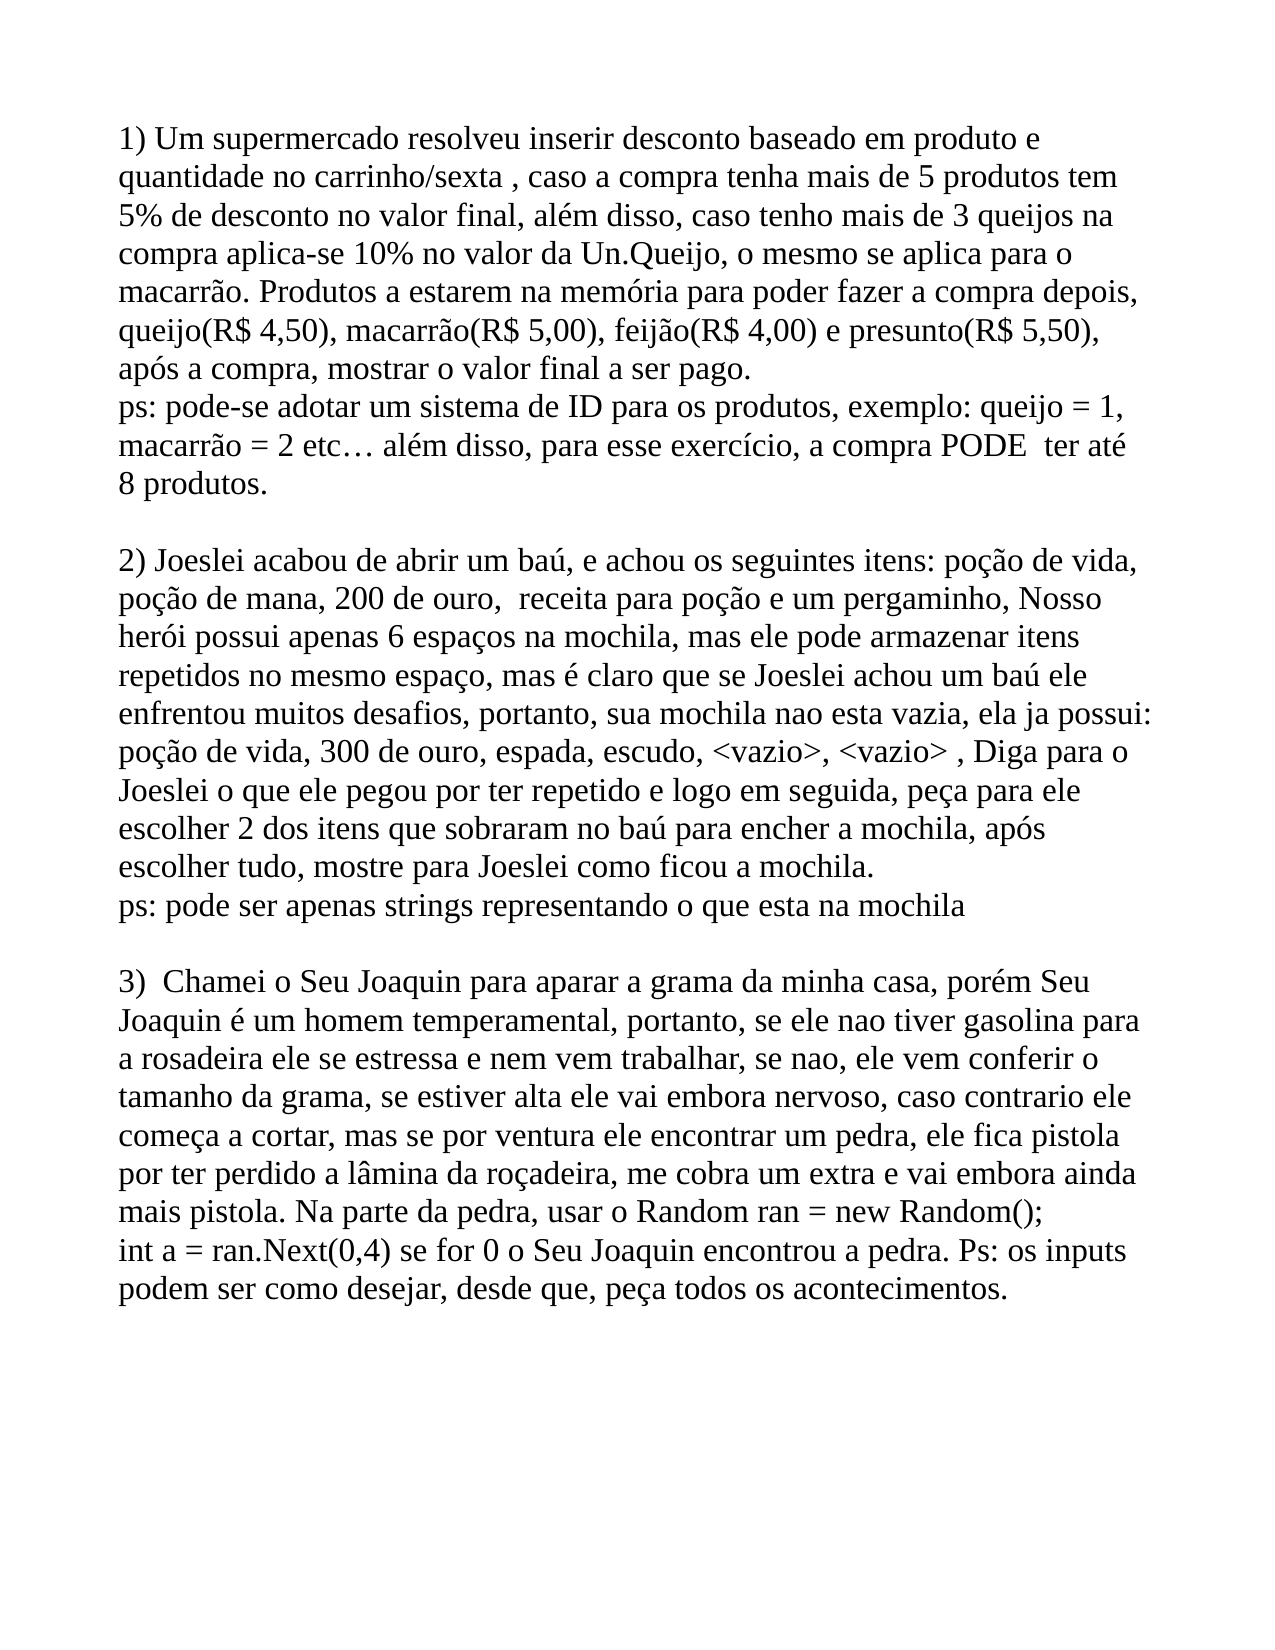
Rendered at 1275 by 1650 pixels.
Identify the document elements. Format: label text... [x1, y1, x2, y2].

text 2) Joeslei acabou de abrir um baú, e achou os seguintes itens: poção de vida, poção de mana, 200 de ouro, receita para poção e um pergaminho, Nosso herói possui apenas 6 espaços na mochila, mas ele pode armazenar itens repetidos no mesmo espaço, mas é claro que se Joeslei achou um baú ele enfrentou muitos desafios, portanto, sua mochila nao esta vazia, ela ja possui: [118, 540, 1157, 731]
text ps: pode ser apenas strings representando o que esta na mochila [118, 885, 1157, 923]
text ps: pode-se adotar um sistema de ID para os produtos, exemplo: queijo = 1, macarrão = 2 etc… além disso, para esse exercício, a compra PODE ter até 8 produtos. [118, 386, 1157, 501]
text queijo(R$ 4,50), macarrão(R$ 5,00), feijão(R$ 4,00) e presunto(R$ 5,50), após a compra, mostrar o valor final a ser pago. [118, 310, 1157, 386]
text poção de vida, 300 de ouro, espada, escudo, <vazio>, <vazio> , Diga para o Joeslei o que ele pegou por ter repetido e logo em seguida, peça para ele escolher 2 dos itens que sobraram no baú para encher a mochila, após escolher tudo, mostre para Joeslei como ficou a mochila. [118, 731, 1157, 885]
text 3) Chamei o Seu Joaquin para aparar a grama da minha casa, porém Seu Joaquin é um homem temperamental, portanto, se ele nao tiver gasolina para a rosadeira ele se estressa e nem vem trabalhar, se nao, ele vem conferir o tamanho da grama, se estiver alta ele vai embora nervoso, caso contrario ele começa a cortar, mas se por ventura ele encontrar um pedra, ele fica pistola por ter perdido a lâmina da roçadeira, me cobra um extra e vai embora ainda mais pistola. Na parte da pedra, usar o Random ran = new Random(); [118, 961, 1157, 1230]
text 1) Um supermercado resolveu inserir desconto baseado em produto e quantidade no carrinho/sexta , caso a compra tenha mais de 5 produtos tem 5% de desconto no valor final, além disso, caso tenho mais de 3 queijos na compra aplica-se 10% no valor da Un.Queijo, o mesmo se aplica para o macarrão. Produtos a estarem na memória para poder fazer a compra depois, [118, 118, 1157, 310]
text int a = ran.Next(0,4) se for 0 o Seu Joaquin encontrou a pedra. Ps: os inputs podem ser como desejar, desde que, peça todos os acontecimentos. [118, 1230, 1157, 1306]
